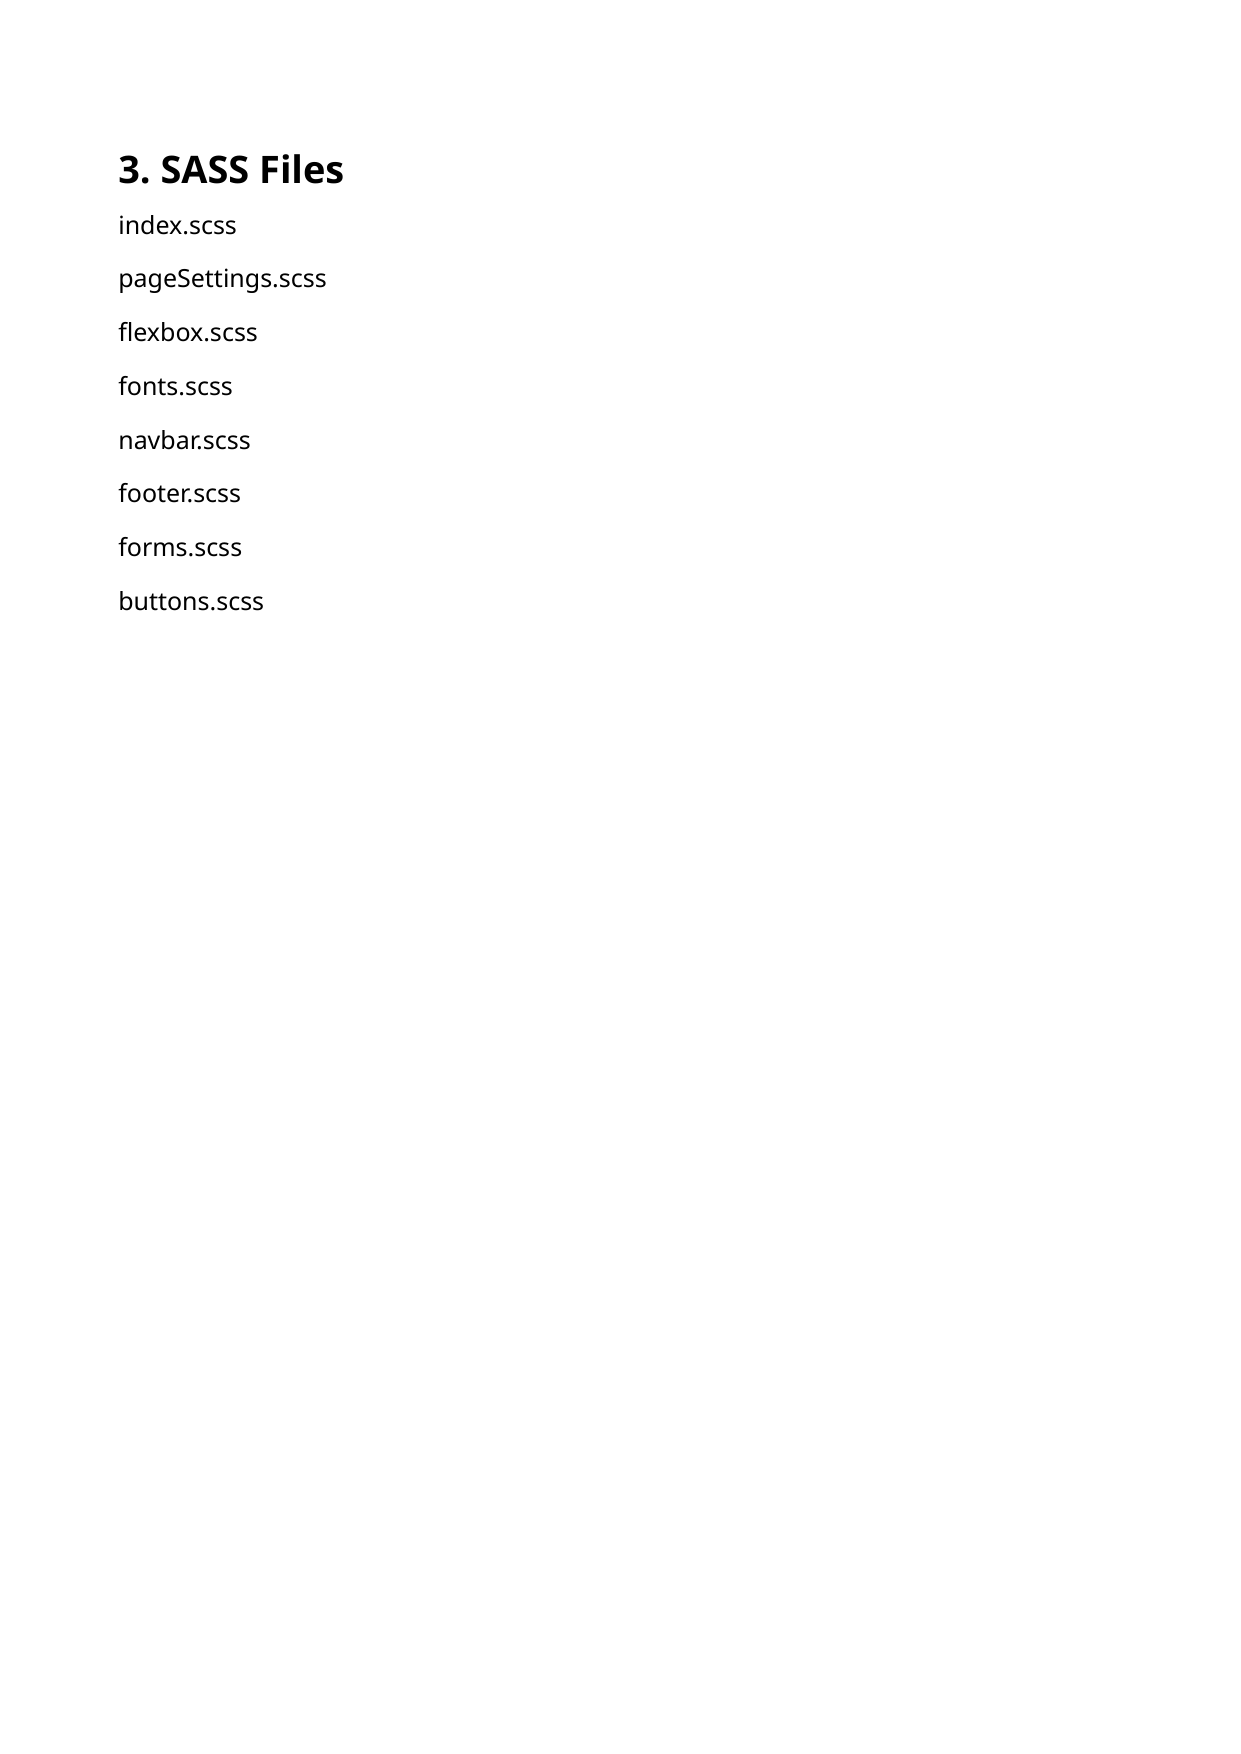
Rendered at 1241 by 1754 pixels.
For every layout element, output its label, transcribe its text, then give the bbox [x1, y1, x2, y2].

text forms.scss [118, 530, 1122, 564]
text pageSettings.scss [118, 261, 1122, 295]
text navbar.scss [118, 422, 1122, 456]
text fonts.scss [118, 368, 1122, 403]
text flexbox.scss [118, 315, 1122, 349]
text buttons.scss [118, 583, 1122, 618]
subtitle 3. SASS Files [118, 143, 1122, 195]
text index.scss [118, 207, 1122, 241]
text footer.scss [118, 476, 1122, 510]
